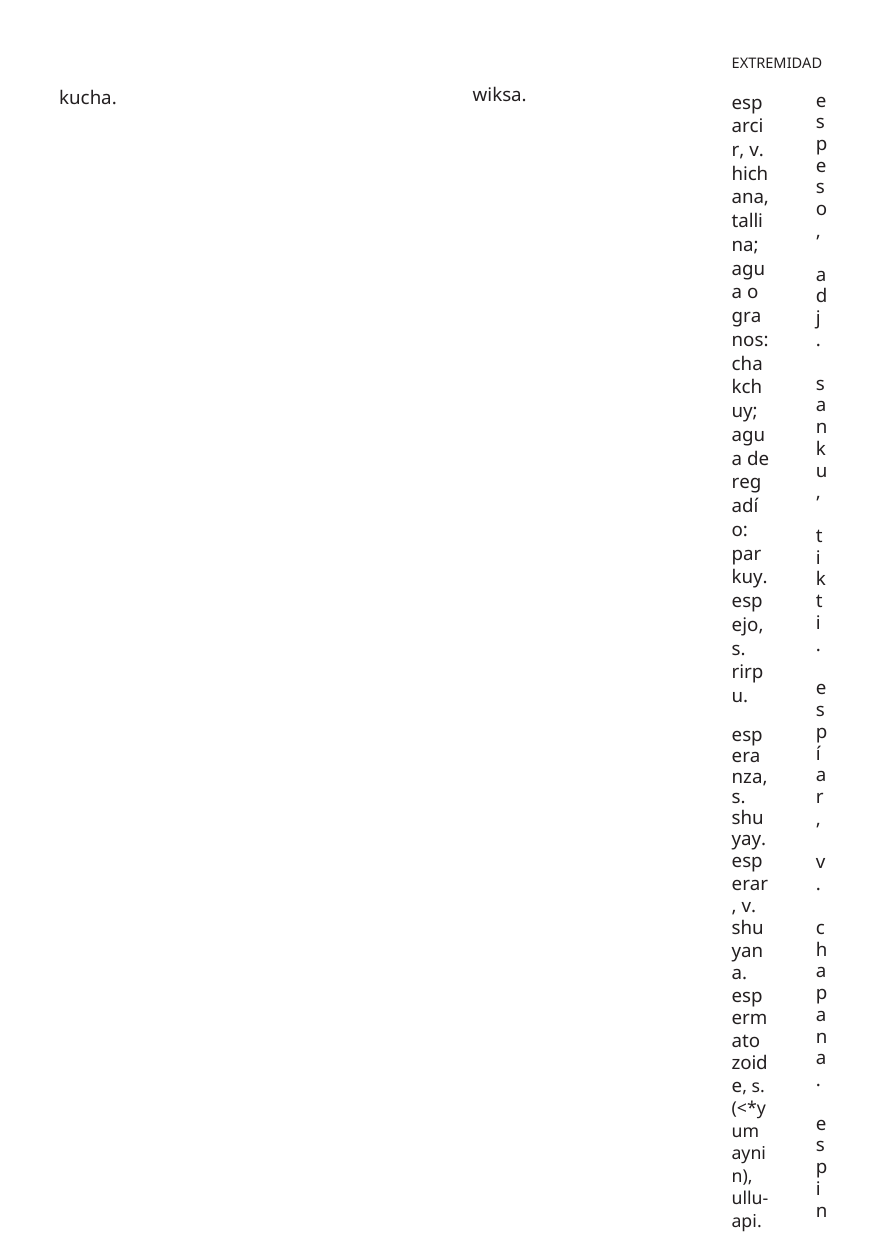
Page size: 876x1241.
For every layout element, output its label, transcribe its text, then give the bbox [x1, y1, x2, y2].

text espermatozoide, s. (<*yumaynin), ullu-api. [731, 984, 768, 1232]
text esperanza, s. shuyay. [731, 725, 768, 850]
text esparcir, v. hichana, tallina; agua o granos: chakchuy; agua de regadío: parkuy. espejo, s. rirpu. [731, 91, 769, 708]
text kucha. [59, 88, 118, 108]
text wiksa. [472, 86, 529, 105]
text esperar, v. shuyana. [731, 850, 768, 984]
text EXTREMIDAD [731, 53, 856, 73]
